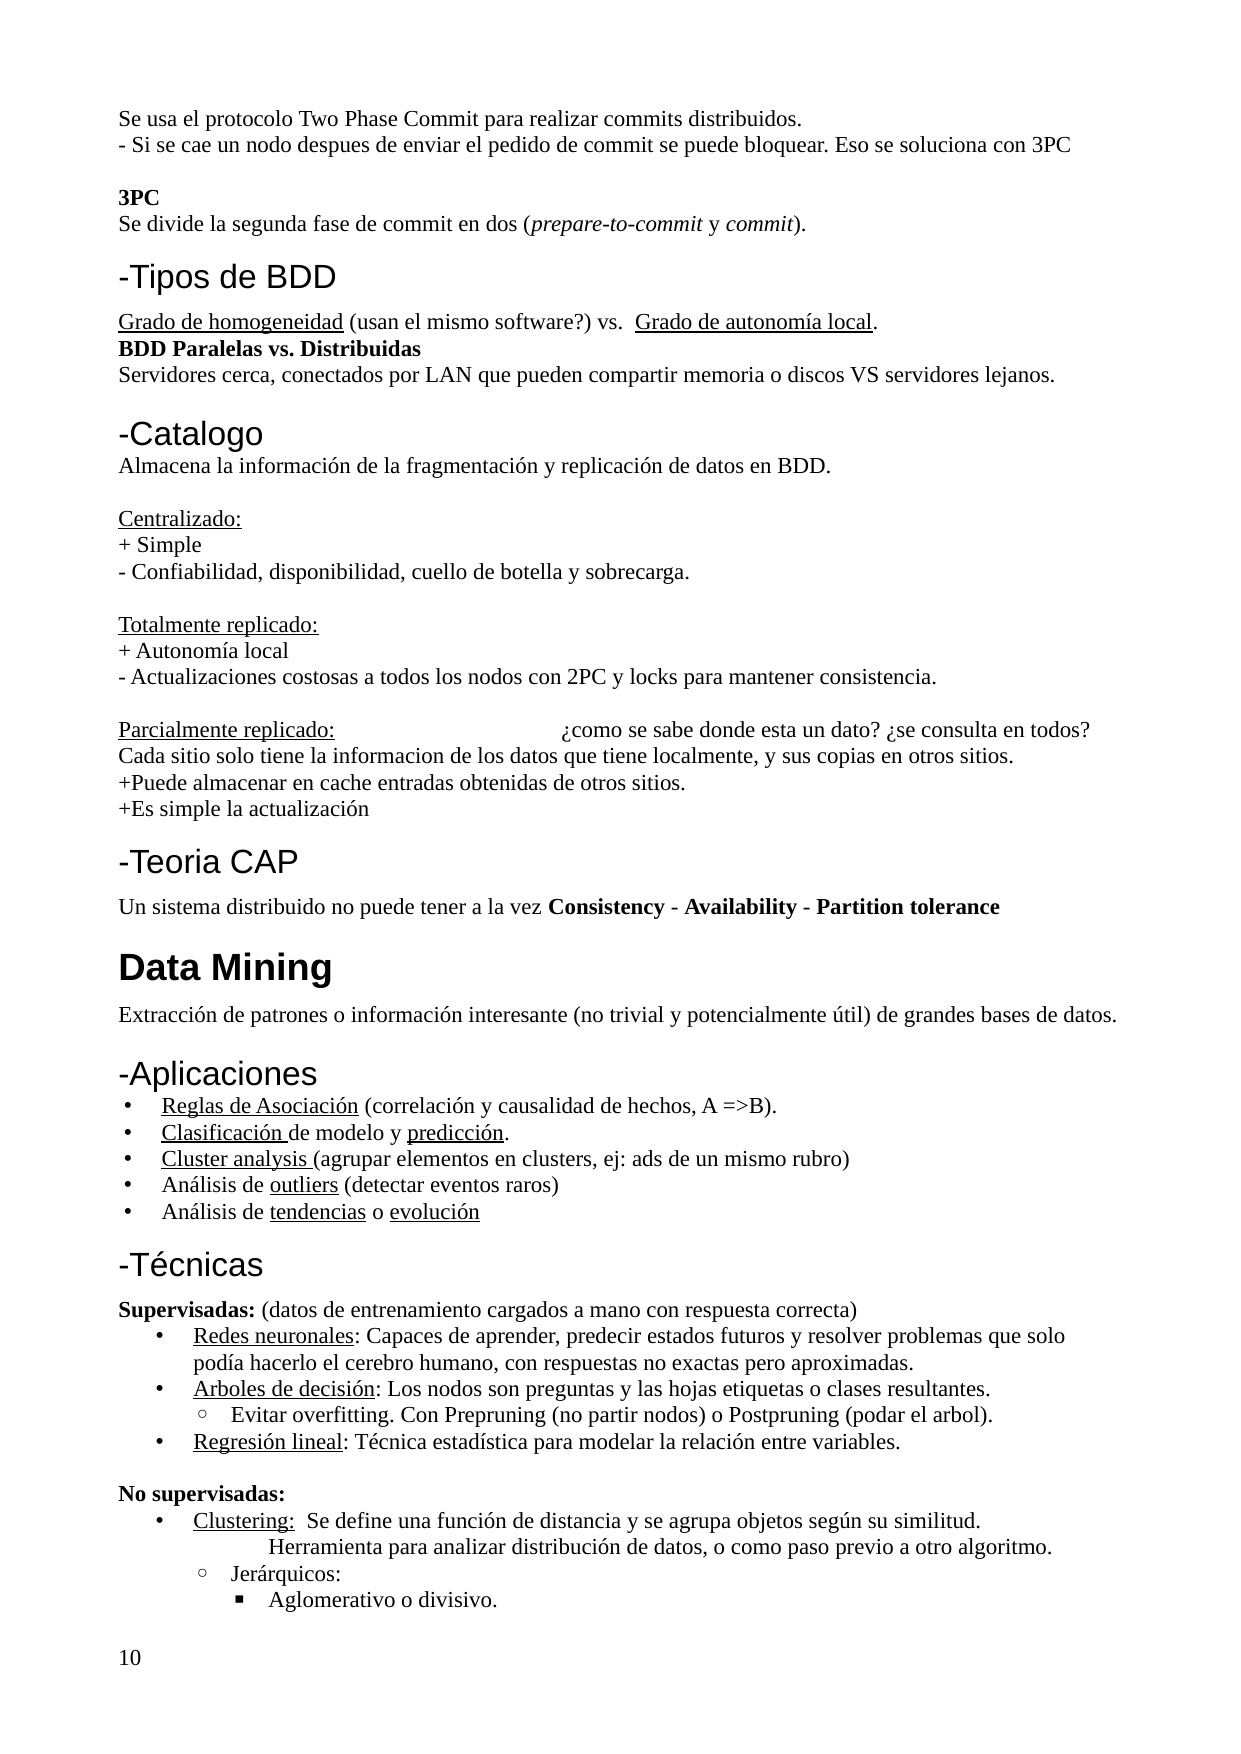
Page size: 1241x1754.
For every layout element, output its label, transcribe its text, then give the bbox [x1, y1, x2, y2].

list Análisis de outliers (detectar eventos raros) [124, 1171, 1122, 1198]
text +Puede almacenar en cache entradas obtenidas de otros sitios. [118, 769, 1122, 795]
text - Confiabilidad, disponibilidad, cuello de botella y sobrecarga. [118, 558, 1122, 584]
list Cluster analysis (agrupar elementos en clusters, ej: ads de un mismo rubro) [124, 1145, 1122, 1171]
subtitle -Técnicas [118, 1245, 1122, 1283]
text + Simple [118, 532, 1122, 558]
text -Catalogo [118, 414, 1122, 452]
text 3PC [118, 184, 1122, 210]
text - Si se cae un nodo despues de enviar el pedido de commit se puede bloquear. Eso se soluciona con 3PC [118, 131, 1122, 157]
text Cada sitio solo tiene la informacion de los datos que tiene localmente, y sus copias en otros sitios. [118, 742, 1122, 769]
text No supervisadas: [118, 1481, 1122, 1507]
text - Actualizaciones costosas a todos los nodos con 2PC y locks para mantener consistencia. [118, 663, 1122, 690]
list Reglas de Asociación (correlación y causalidad de hechos, A =>B). [124, 1092, 1122, 1119]
list Clasificación de modelo y predicción. [124, 1119, 1122, 1145]
list Clustering: Se define una función de distancia y se agrupa objetos según su similitud. [156, 1507, 1122, 1533]
text Supervisadas: (datos de entrenamiento cargados a mano con respuesta correcta) [118, 1296, 1122, 1322]
subtitle -Tipos de BDD [118, 257, 1122, 296]
text Almacena la información de la fragmentación y replicación de datos en BDD. [118, 452, 1122, 479]
list Arboles de decisión: Los nodos son preguntas y las hojas etiquetas o clases resultantes. [156, 1375, 1122, 1401]
text Se usa el protocolo Two Phase Commit para realizar commits distribuidos. [118, 105, 1122, 131]
subtitle -Teoria CAP [118, 842, 1122, 881]
text Grado de homogeneidad (usan el mismo software?) vs. Grado de autonomía local. [118, 308, 1122, 335]
text Parcialmente replicado: ¿como se sabe donde esta un dato? ¿se consulta en todos? [118, 716, 1122, 742]
text Servidores cerca, conectados por LAN que pueden compartir memoria o discos VS servidores lejanos. [118, 361, 1122, 387]
subtitle Data Mining [118, 945, 1122, 988]
text Extracción de patrones o información interesante (no trivial y potencialmente útil) de grandes bases de datos. [118, 1001, 1122, 1027]
text Se divide la segunda fase de commit en dos (prepare-to-commit y commit). [118, 210, 1122, 236]
list Análisis de tendencias o evolución [124, 1198, 1122, 1224]
list Redes neuronales: Capaces de aprender, predecir estados futuros y resolver problemas que solo podía hacerlo el cerebro humano, con respuestas no exactas pero aproximadas. [156, 1322, 1122, 1375]
text +Es simple la actualización [118, 795, 1122, 821]
text -Aplicaciones [118, 1054, 1122, 1092]
list Evitar overfitting. Con Prepruning (no partir nodos) o Postpruning (podar el arbol). [193, 1401, 1122, 1428]
text Un sistema distribuido no puede tener a la vez Consistency - Availability - Partition tolerance [118, 893, 1122, 920]
text Centralizado: [118, 505, 1122, 532]
list Herramienta para analizar distribución de datos, o como paso previo a otro algoritmo. [231, 1533, 1122, 1559]
text BDD Paralelas vs. Distribuidas [118, 335, 1122, 361]
text Totalmente replicado: [118, 611, 1122, 637]
list Jerárquicos: [193, 1559, 1122, 1586]
list Aglomerativo o divisivo. [231, 1586, 1122, 1612]
text + Autonomía local [118, 637, 1122, 663]
list Regresión lineal: Técnica estadística para modelar la relación entre variables. [156, 1428, 1122, 1454]
